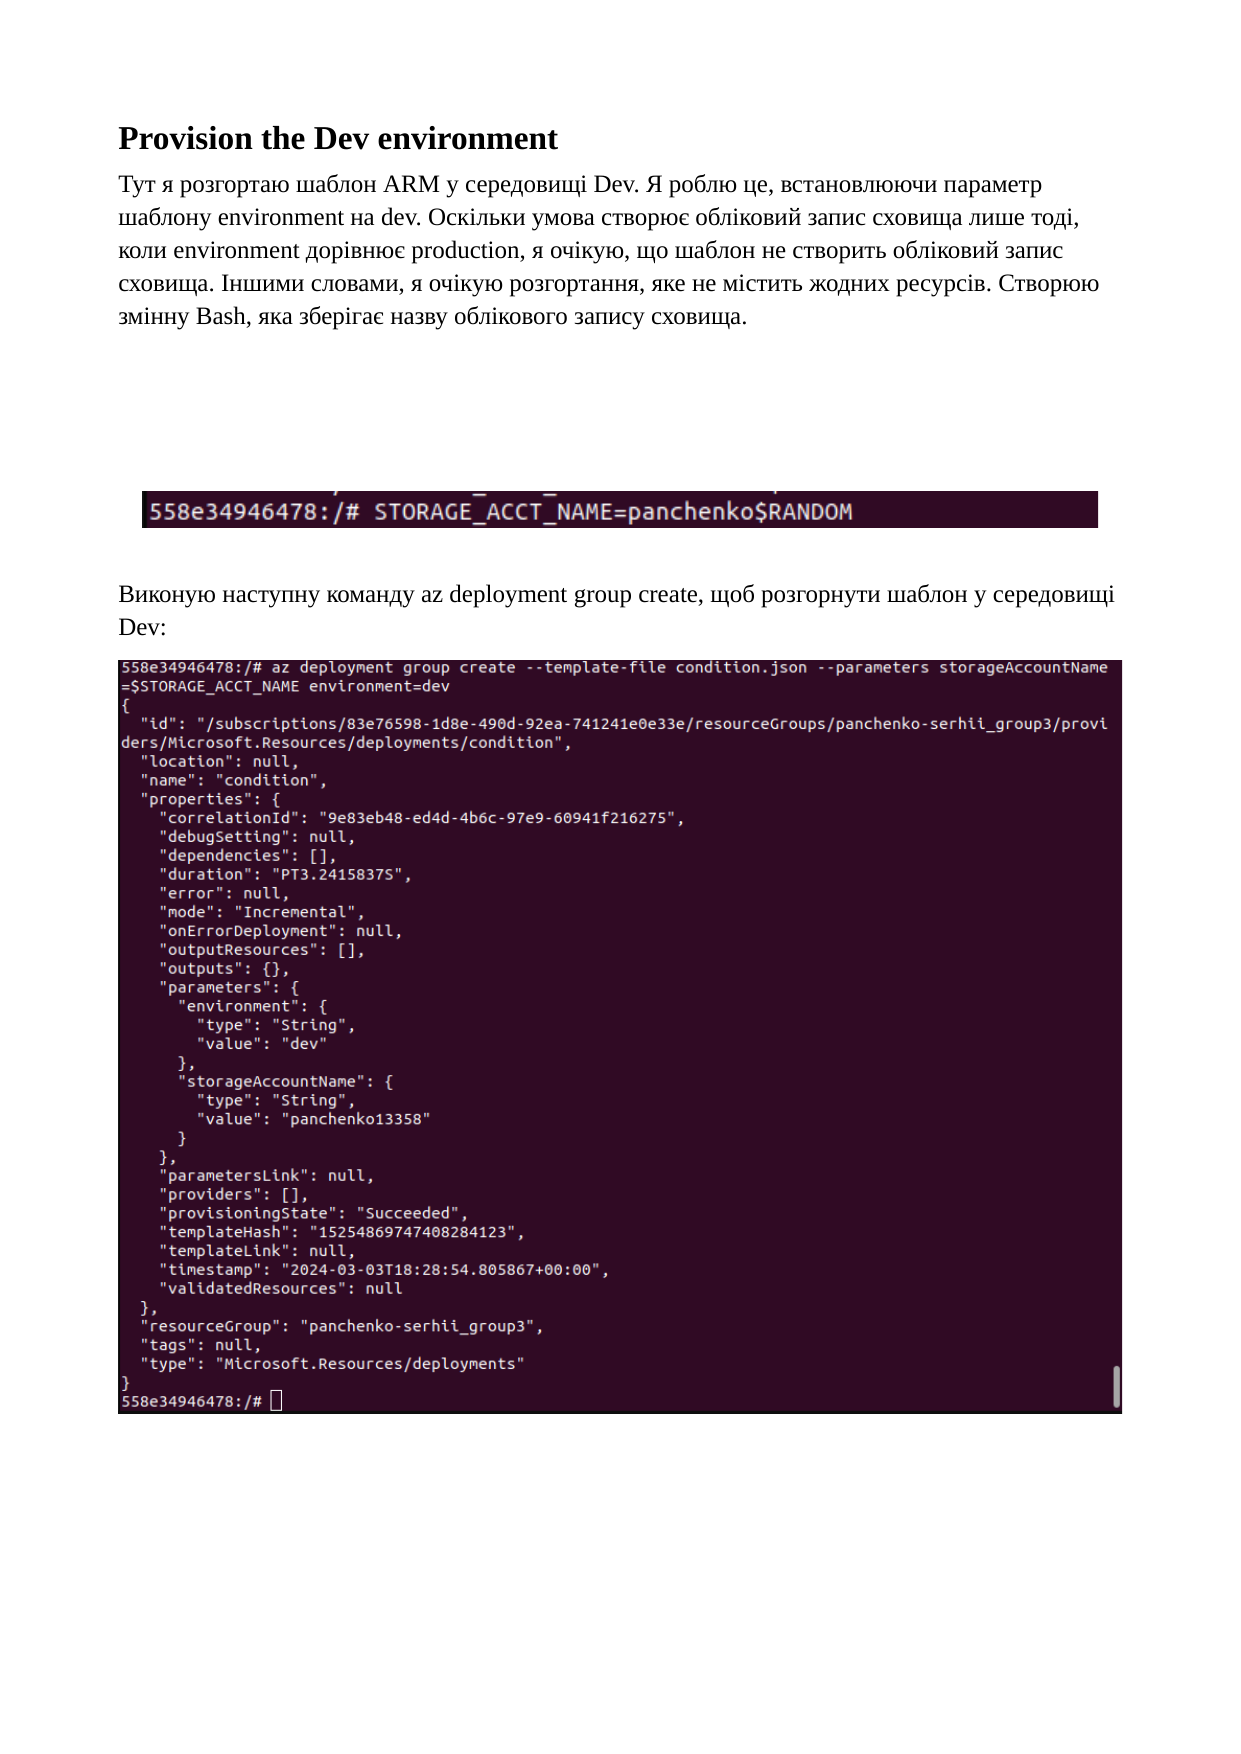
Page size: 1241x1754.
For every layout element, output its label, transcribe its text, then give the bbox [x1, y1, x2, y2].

text Тут я розгортаю шаблон ARM у середовищі Dev. Я роблю це, встановлюючи параметр шаблону environment на dev. Оскільки умова створює обліковий запис сховища лише тоді, коли environment дорівнює production, я очікую, що шаблон не створить обліковий запис сховища. Іншими словами, я очікую розгортання, яке не містить жодних ресурсів. Створюю змінну Bash, яка зберігає назву облікового запису сховища. [118, 169, 1122, 330]
subtitle Provision the Dev environment [118, 118, 1122, 156]
text Виконую наступну команду az deployment group create, щоб розгорнути шаблон у середовищі Dev: [118, 579, 1122, 641]
picture [118, 660, 1123, 1414]
picture [142, 491, 1099, 528]
